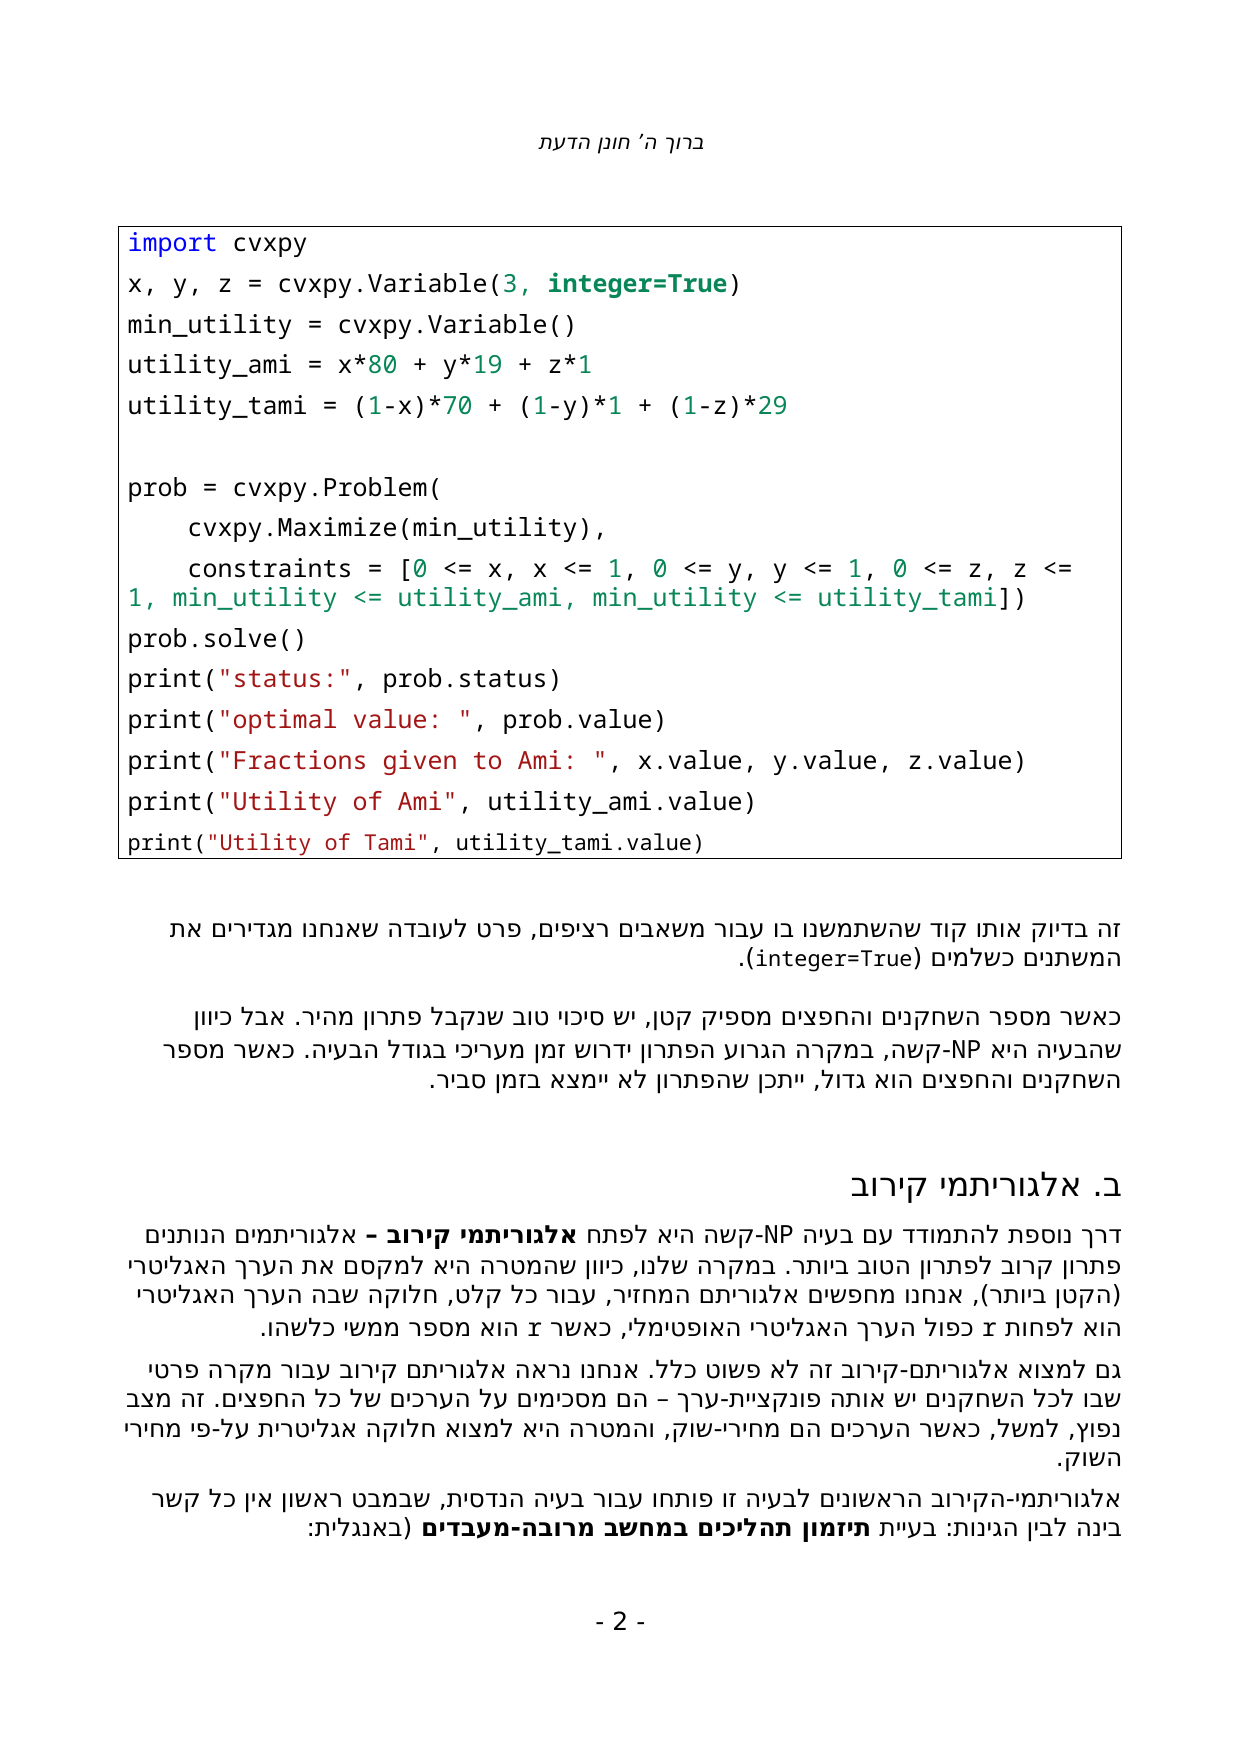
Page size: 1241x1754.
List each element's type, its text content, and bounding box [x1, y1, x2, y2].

text import cvxpy [119, 227, 1121, 257]
text print("Fractions given to Ami: ", x.value, y.value, z.value) [119, 743, 1121, 775]
text min_utility = cvxpy.Variable() [119, 307, 1121, 339]
text print("status:", prob.status) [119, 662, 1121, 693]
subtitle ב. אלגוריתמי קירוב [118, 1166, 1122, 1204]
text גם למצוא אלגוריתם-קירוב זה לא פשוט כלל. אנחנו נראה אלגוריתם קירוב עבור מקרה פרטי שבו לכל השחקנים יש אותה פונקציית-ערך – הם מסכימים על הערכים של כל החפצים. זה מצב נפוץ, למשל, כאשר הערכים הם מחירי-שוק, והמטרה היא למצוא חלוקה אגליטרית על-פי מחירי השוק. [118, 1356, 1122, 1472]
text utility_tami = (1-x)*70 + (1-y)*1 + (1-z)*29 [119, 388, 1121, 420]
text print("Utility of Ami", utility_ami.value) [119, 784, 1121, 816]
text prob.solve() [119, 621, 1121, 653]
text print("Utility of Tami", utility_tami.value) [119, 824, 1121, 858]
text prob = cvxpy.Problem( [119, 470, 1121, 502]
text כאשר מספר השחקנים והחפצים מספיק קטן, יש סיכוי טוב שנקבל פתרון מהיר. אבל כיוון שהבעיה היא NP-קשה, במקרה הגרוע הפתרון ידרוש זמן מעריכי בגודל הבעיה. כאשר מספר השחקנים והחפצים הוא גדול, ייתכן שהפתרון לא יימצא בזמן סביר. [118, 1002, 1122, 1095]
text זה בדיוק אותו קוד שהשתמשנו בו עבור משאבים רציפים, פרט לעובדה שאנחנו מגדירים את המשתנים כשלמים (integer=True). [118, 913, 1122, 973]
text x, y, z = cvxpy.Variable(3, integer=True) [119, 266, 1121, 298]
text constraints = [0 <= x, x <= 1, 0 <= y, y <= 1, 0 <= z, z <= 1, min_utility <= utility_ami, min_utility <= utility_tami]) [119, 551, 1121, 612]
text דרך נוספת להתמודד עם בעיה NP-קשה היא לפתח אלגוריתמי קירוב – אלגוריתמים הנותנים פתרון קרוב לפתרון הטוב ביותר. במקרה שלנו, כיוון שהמטרה היא למקסם את הערך האגליטרי (הקטן ביותר), אנחנו מחפשים אלגוריתם המחזיר, עבור כל קלט, חלוקה שבה הערך האגליטרי הוא לפחות r כפול הערך האגליטרי האופטימלי, כאשר r הוא מספר ממשי כלשהו. [118, 1217, 1122, 1343]
text print("optimal value: ", prob.value) [119, 702, 1121, 734]
text cvxpy.Maximize(min_utility), [119, 511, 1121, 543]
text utility_ami = x*80 + y*19 + z*1 [119, 348, 1121, 380]
text אלגוריתמי-הקירוב הראשונים לבעיה זו פותחו עבור בעיה הנדסית, שבמבט ראשון אין כל קשר בינה לבין הגינות: בעיית תיזמון תהליכים במחשב מרובה-מעבדים (באנגלית: multiprocessor scheduling; נקראת גם machine scheduling או job scheduling). יש לנו מחשב עם כמה מעבדים זהים; אנחנו רוצים לבצע בעזרתו משימה חישובית מסויימת, המורכבת ממספר רב של תהליכים. אנחנו יודעים מראש כמה זמן דרוש למעבד לבצע כל תהליך. השאלה היא, איך לחלק את התהליכים בין המעבדים, כך שהמשימה תסתיים בזמן הקצר ביותר האפשרי? [118, 1484, 1122, 1542]
